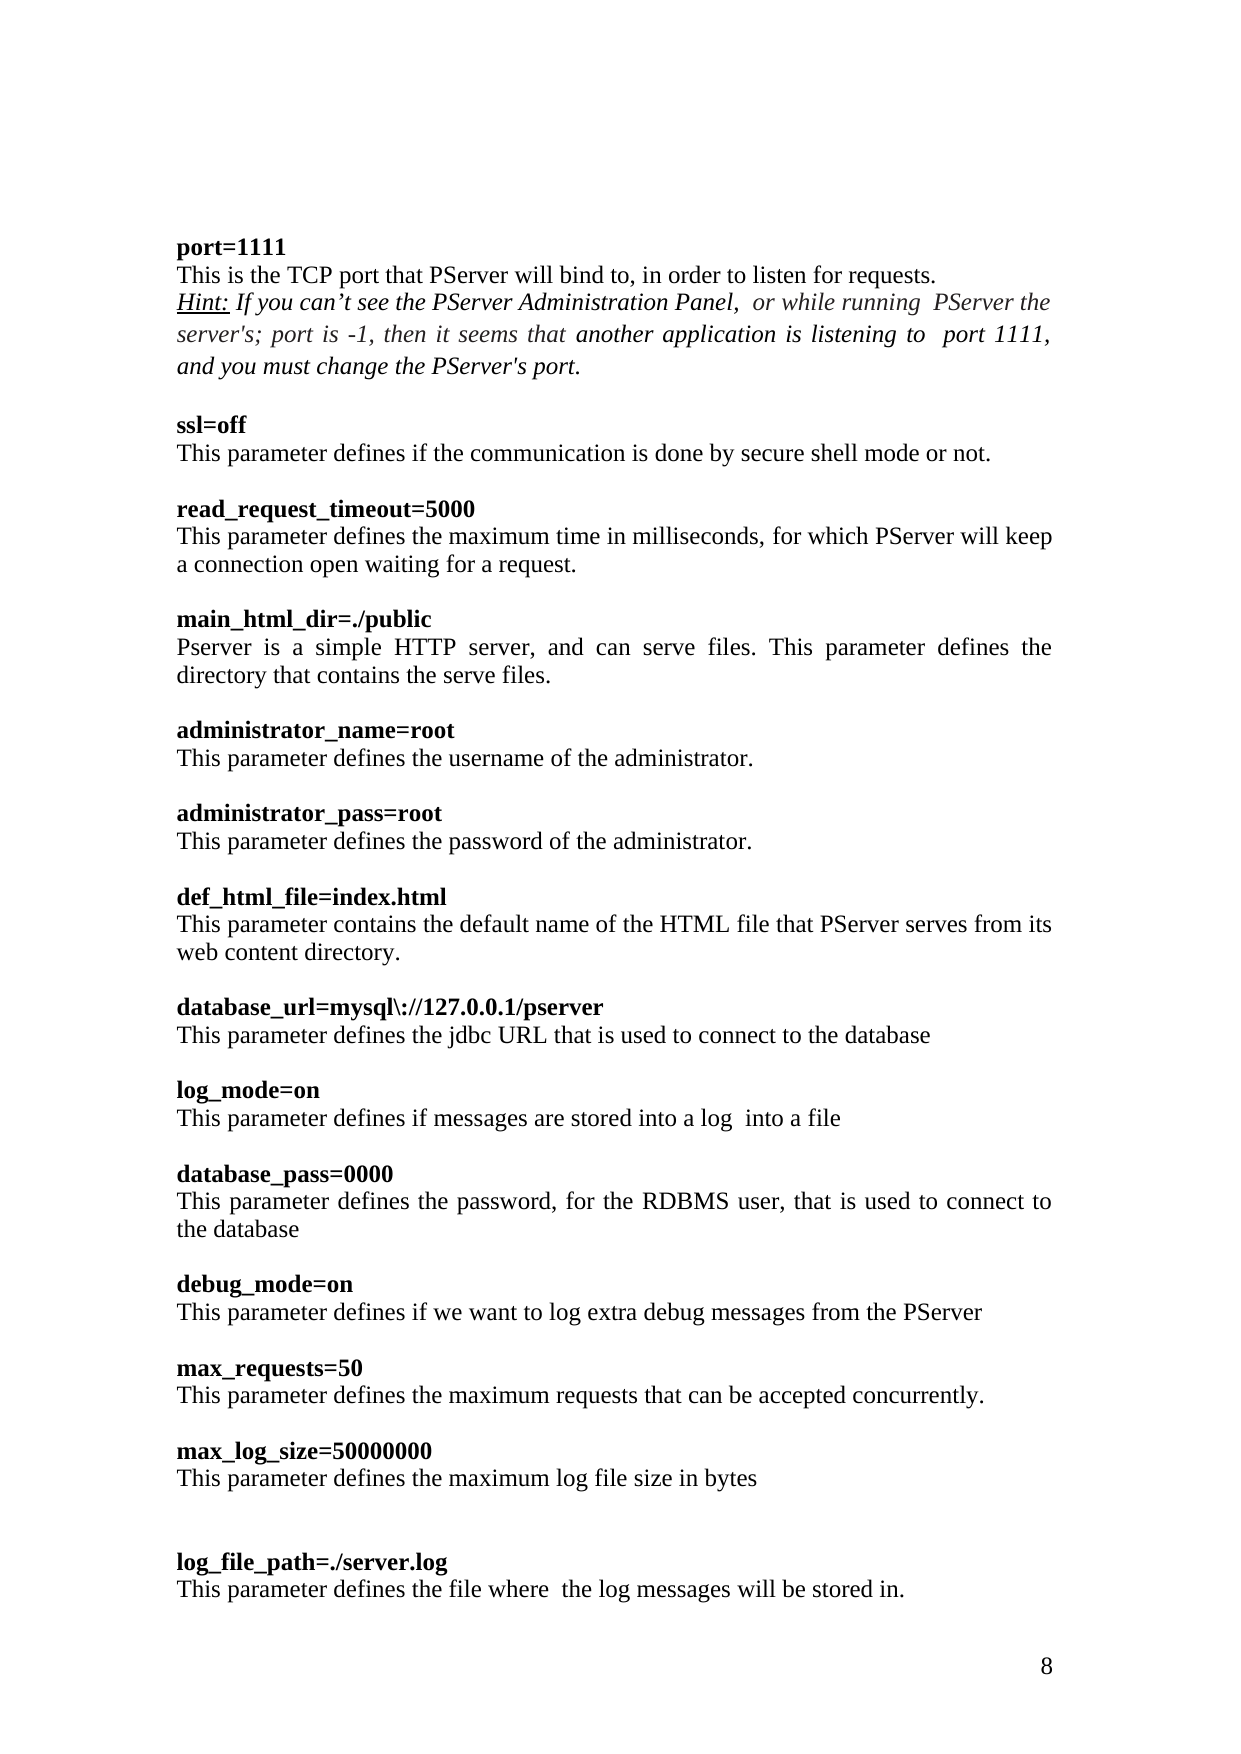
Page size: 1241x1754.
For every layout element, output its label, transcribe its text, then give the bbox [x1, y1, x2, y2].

text This parameter defines the maximum time in milliseconds, for which PServer will keep a connection open waiting for a request. [176, 522, 1053, 578]
text This parameter defines the file where the log messages will be stored in. [176, 1575, 1053, 1603]
text administrator_pass=root [176, 799, 1053, 827]
text This parameter defines if the communication is done by secure shell mode or not. [176, 439, 1053, 467]
text ssl=off [176, 412, 1053, 439]
text This parameter defines the username of the administrator. [176, 744, 1053, 772]
text This parameter defines the maximum log file size in bytes [176, 1464, 1053, 1492]
text log_mode=on [176, 1077, 1053, 1104]
text max_log_size=50000000 [176, 1437, 1053, 1464]
text debug_mode=on [176, 1271, 1053, 1298]
text port=1111 [176, 233, 1053, 261]
text This parameter defines the password of the administrator. [176, 827, 1053, 855]
text main_html_dir=./public [176, 606, 1053, 633]
text This parameter defines if messages are stored into a log into a file [176, 1104, 1053, 1132]
text This parameter defines the password, for the RDBMS user, that is used to connect to the database [176, 1187, 1053, 1243]
text This parameter defines the maximum requests that can be accepted concurrently. [176, 1381, 1053, 1409]
text def_html_file=index.html [176, 883, 1053, 910]
text read_request_timeout=5000 [176, 495, 1053, 522]
text This is the TCP port that PServer will bind to, in order to listen for requests. [176, 261, 1053, 288]
text database_url=mysql\://127.0.0.1/pserver [176, 993, 1053, 1021]
text Hint: If you can’t see the PServer Administration Panel, or while running PServer the server's; port is -1, then it seems that another application is listening to port 1111, and you must change the PServer's port. [177, 288, 1053, 380]
text administrator_name=root [176, 716, 1053, 744]
text log_file_path=./server.log [176, 1548, 1053, 1575]
text database_pass=0000 [176, 1160, 1053, 1187]
text This parameter contains the default name of the HTML file that PServer serves from its web content directory. [176, 910, 1053, 966]
text This parameter defines the jdbc URL that is used to connect to the database [176, 1021, 1053, 1049]
text Pserver is a simple HTTP server, and can serve files. This parameter defines the directory that contains the serve files. [176, 633, 1053, 689]
text This parameter defines if we want to log extra debug messages from the PServer [176, 1298, 1053, 1326]
text max_requests=50 [176, 1354, 1053, 1381]
